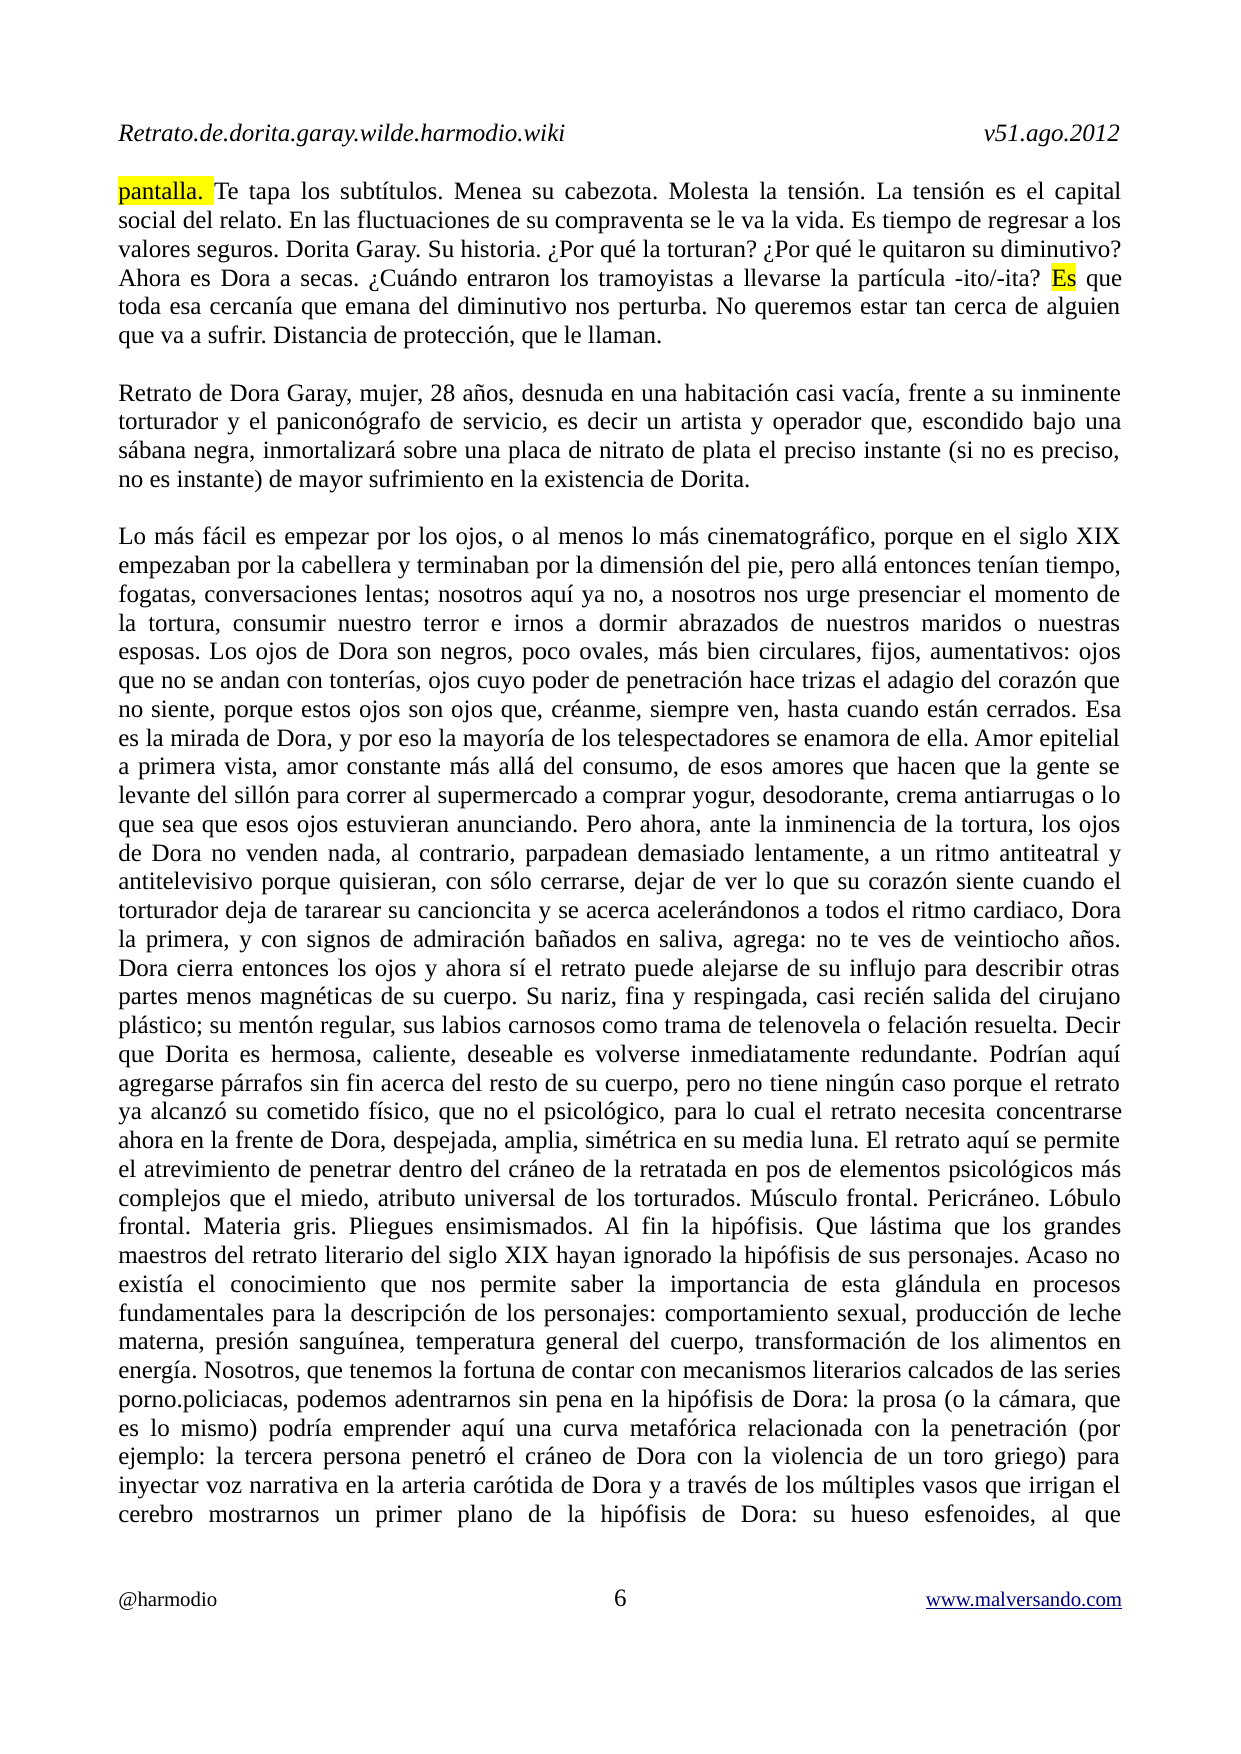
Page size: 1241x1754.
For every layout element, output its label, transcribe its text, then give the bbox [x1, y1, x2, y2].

text Retrato de Dora Garay, mujer, 28 años, desnuda en una habitación casi vacía, frente a su inminente torturador y el paniconógrafo de servicio, es decir un artista y operador que, escondido bajo una sábana negra, inmortalizará sobre una placa de nitrato de plata el preciso instante (si no es preciso, no es instante) de mayor sufrimiento en la existencia de Dorita. [118, 378, 1122, 493]
text pantalla. Te tapa los subtítulos. Menea su cabezota. Molesta la tensión. La tensión es el capital social del relato. En las fluctuaciones de su compraventa se le va la vida. Es tiempo de regresar a los valores seguros. Dorita Garay. Su historia. ¿Por qué la torturan? ¿Por qué le quitaron su diminutivo? Ahora es Dora a secas. ¿Cuándo entraron los tramoyistas a llevarse la partícula -ito/-ita? Es que toda esa cercanía que emana del diminutivo nos perturba. No queremos estar tan cerca de alguien que va a sufrir. Distancia de protección, que le llaman. [118, 176, 1122, 349]
text Lo más fácil es empezar por los ojos, o al menos lo más cinematográfico, porque en el siglo XIX empezaban por la cabellera y terminaban por la dimensión del pie, pero allá entonces tenían tiempo, fogatas, conversaciones lentas; nosotros aquí ya no, a nosotros nos urge presenciar el momento de la tortura, consumir nuestro terror e irnos a dormir abrazados de nuestros maridos o nuestras esposas. Los ojos de Dora son negros, poco ovales, más bien circulares, fijos, aumentativos: ojos que no se andan con tonterías, ojos cuyo poder de penetración hace trizas el adagio del corazón que no siente, porque estos ojos son ojos que, créanme, siempre ven, hasta cuando están cerrados. Esa es la mirada de Dora, y por eso la mayoría de los telespectadores se enamora de ella. Amor epitelial a primera vista, amor constante más allá del consumo, de esos amores que hacen que la gente se levante del sillón para correr al supermercado a comprar yogur, desodorante, crema antiarrugas o lo que sea que esos ojos estuvieran anunciando. Pero ahora, ante la inminencia de la tortura, los ojos de Dora no venden nada, al contrario, parpadean demasiado lentamente, a un ritmo antiteatral y antitelevisivo porque quisieran, con sólo cerrarse, dejar de ver lo que su corazón siente cuando el torturador deja de tararear su cancioncita y se acerca acelerándonos a todos el ritmo cardiaco, Dora la primera, y con signos de admiración bañados en saliva, agrega: no te ves de veintiocho años. Dora cierra entonces los ojos y ahora sí el retrato puede alejarse de su influjo para describir otras partes menos magnéticas de su cuerpo. Su nariz, fina y respingada, casi recién salida del cirujano plástico; su mentón regular, sus labios carnosos como trama de telenovela o felación resuelta. Decir que Dorita es hermosa, caliente, deseable es volverse inmediatamente redundante. Podrían aquí agregarse párrafos sin fin acerca del resto de su cuerpo, pero no tiene ningún caso porque el retrato ya alcanzó su cometido físico, que no el psicológico, para lo cual el retrato necesita concentrarse ahora en la frente de Dora, despejada, amplia, simétrica en su media luna. El retrato aquí se permite el atrevimiento de penetrar dentro del cráneo de la retratada en pos de elementos psicológicos más complejos que el miedo, atributo universal de los torturados. Músculo frontal. Pericráneo. Lóbulo frontal. Materia gris. Pliegues ensimismados. Al fin la hipófisis. Que lástima que los grandes maestros del retrato literario del siglo XIX hayan ignorado la hipófisis de sus personajes. Acaso no existía el conocimiento que nos permite saber la importancia de esta glándula en procesos fundamentales para la descripción de los personajes: comportamiento sexual, producción de leche materna, presión sanguínea, temperatura general del cuerpo, transformación de los alimentos en energía. Nosotros, que tenemos la fortuna de contar con mecanismos literarios calcados de las series porno.policiacas, podemos adentrarnos sin pena en la hipófisis de Dora: la prosa (o la cámara, que es lo mismo) podría emprender aquí una curva metafórica relacionada con la penetración (por ejemplo: la tercera persona penetró el cráneo de Dora con la violencia de un toro griego) para inyectar voz narrativa en la arteria carótida de Dora y a través de los múltiples vasos que irrigan el cerebro mostrarnos un primer plano de la hipófisis de Dora: su hueso esfenoides, al que [118, 521, 1122, 1528]
